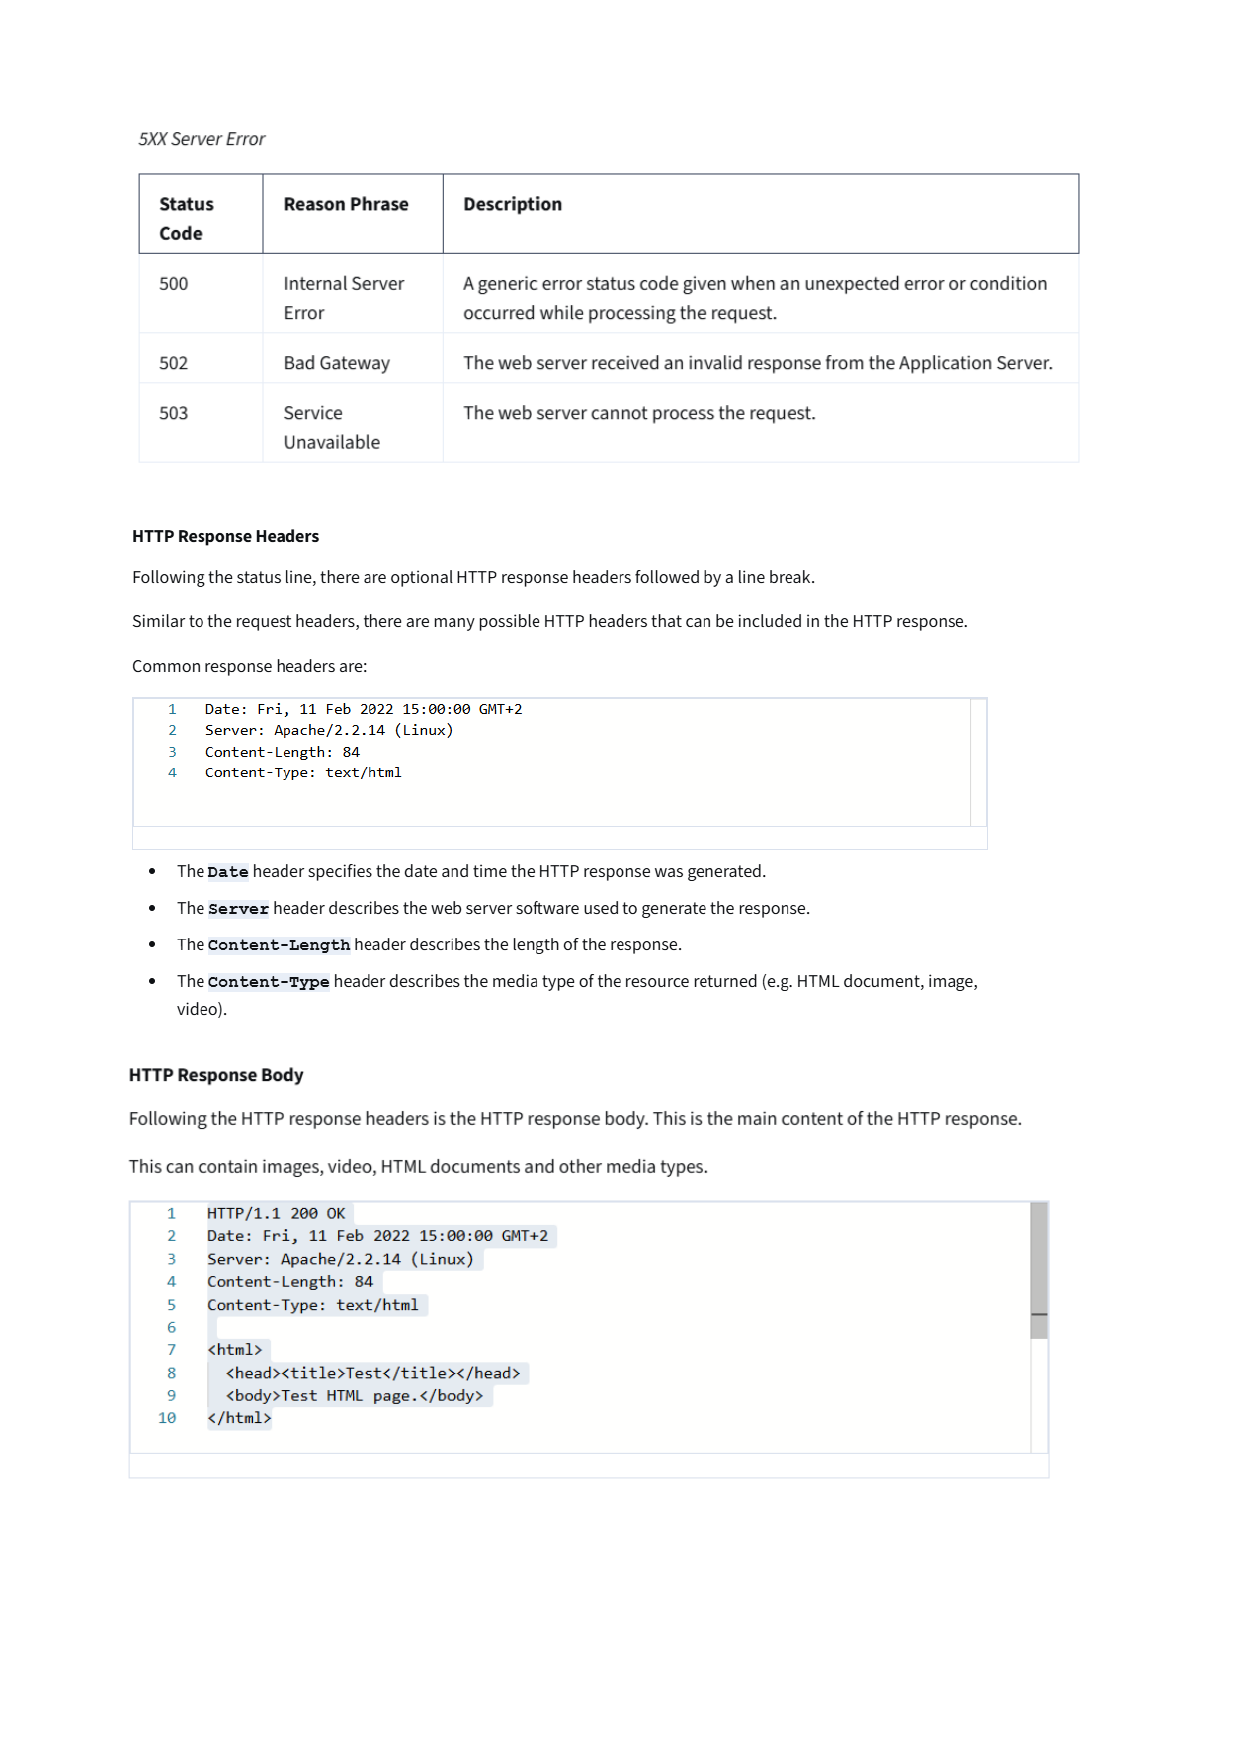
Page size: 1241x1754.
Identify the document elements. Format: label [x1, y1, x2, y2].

picture [118, 118, 1123, 478]
picture [118, 515, 1123, 1024]
picture [118, 1062, 1123, 1487]
